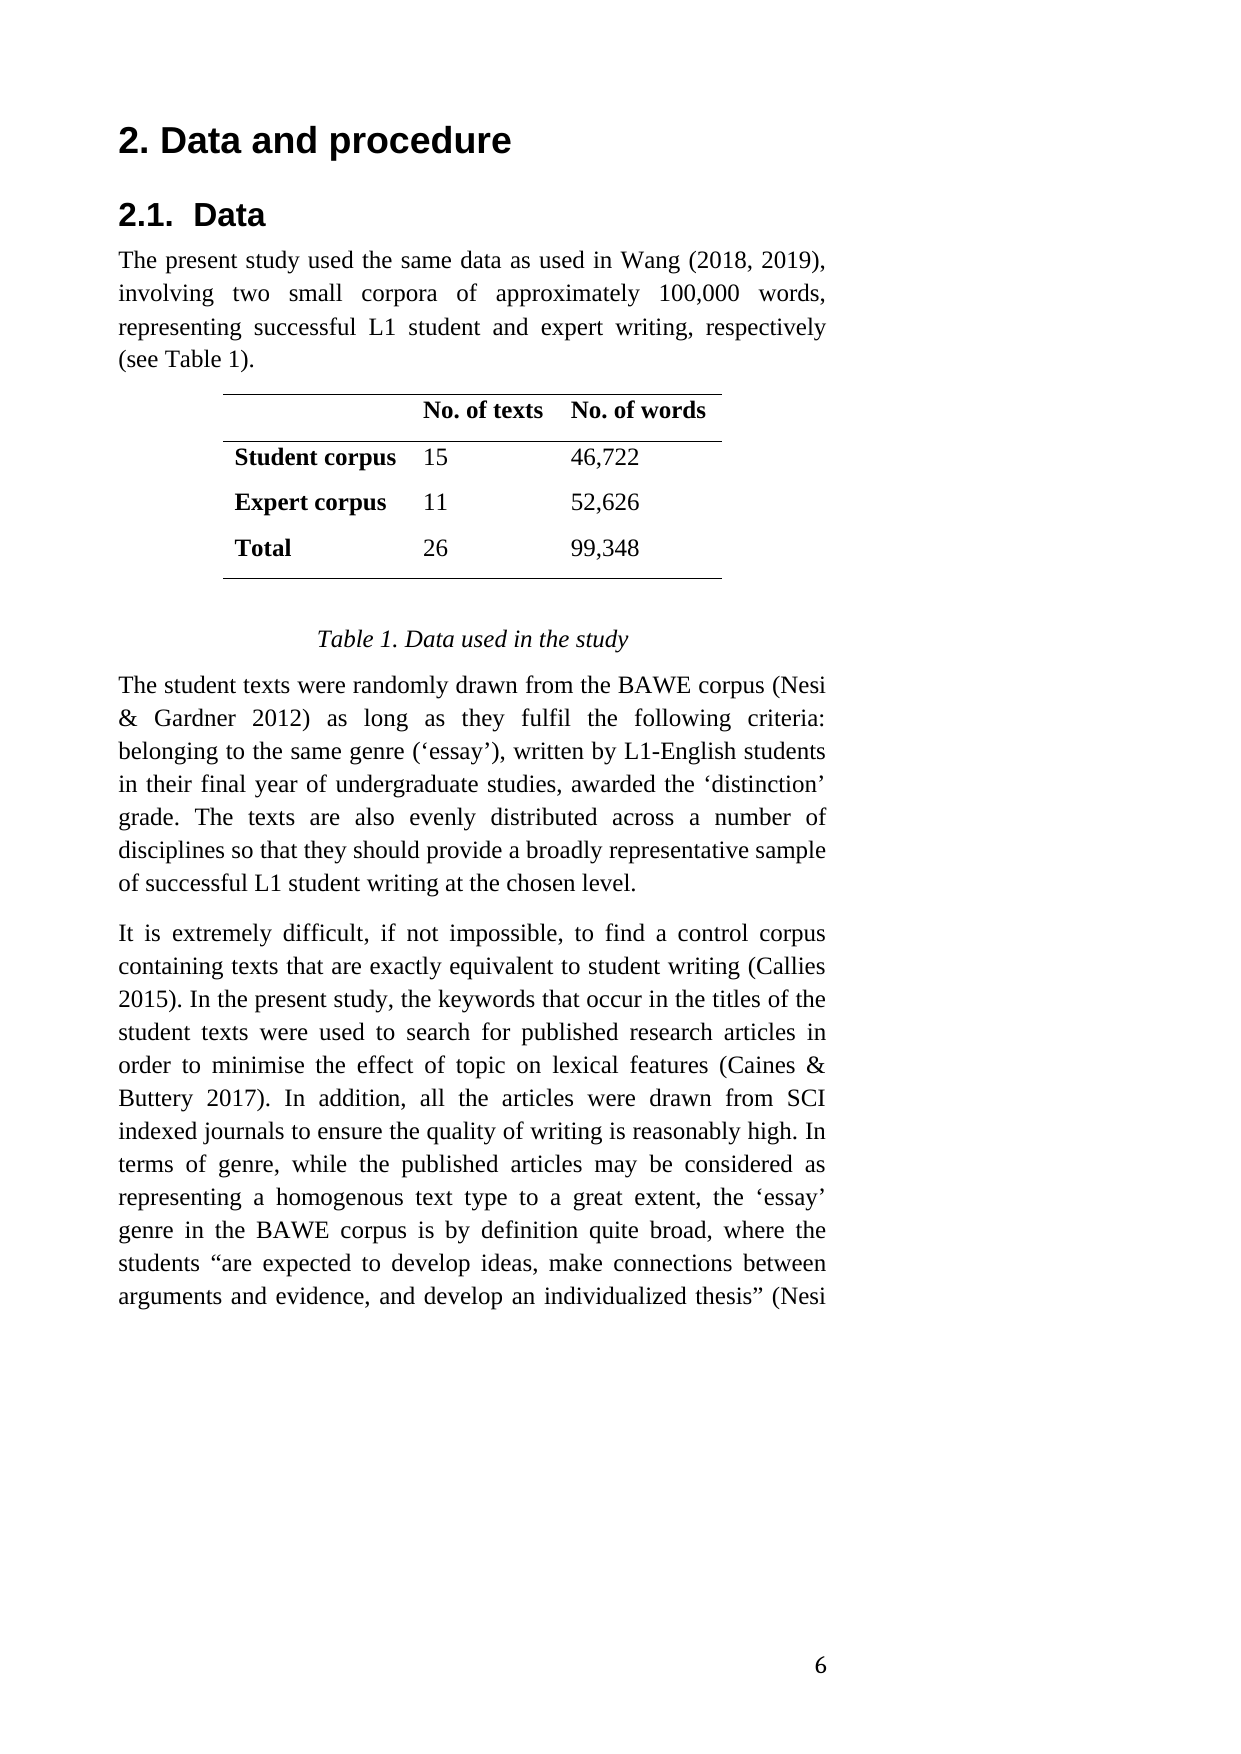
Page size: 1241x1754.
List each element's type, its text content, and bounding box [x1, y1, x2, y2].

table_header [223, 395, 412, 441]
table_cell Total [223, 533, 412, 578]
text The present study used the same data as used in Wang (2018, 2019), involving two small corpora of approximately 100,000 words, representing successful L1 student and expert writing, respectively (see Table 1). [118, 246, 827, 373]
table_cell 15 [412, 442, 559, 487]
table_header No. of texts [412, 395, 559, 441]
table_cell Student corpus [223, 442, 412, 487]
table_cell 26 [412, 533, 559, 578]
text Table 1. Data used in the study [118, 624, 827, 653]
list Data [118, 194, 827, 233]
table_cell 99,348 [559, 533, 722, 578]
table_cell 46,722 [559, 442, 722, 487]
list Data and procedure [118, 118, 827, 161]
table_cell 52,626 [559, 487, 722, 533]
text The student texts were randomly drawn from the BAWE corpus (Nesi & Gardner 2012) as long as they fulfil the following criteria: belonging to the same genre (‘essay’), written by L1-English students in their final year of undergraduate studies, awarded the ‘distinction’ grade. The texts are also evenly distributed across a number of disciplines so that they should provide a broadly representative sample of successful L1 student writing at the chosen level. [118, 670, 827, 897]
table_header No. of words [559, 395, 722, 441]
table_cell Expert corpus [223, 487, 412, 533]
table_cell 11 [412, 487, 559, 533]
text It is extremely difficult, if not impossible, to find a control corpus containing texts that are exactly equivalent to student writing (Callies 2015). In the present study, the keywords that occur in the titles of the student texts were used to search for published research articles in order to minimise the effect of topic on lexical features (Caines & Buttery 2017). In addition, all the articles were drawn from SCI indexed journals to ensure the quality of writing is reasonably high. In terms of genre, while the published articles may be considered as representing a homogenous text type to a great extent, the ‘essay’ genre in the BAWE corpus is by definition quite broad, where the students “are expected to develop ideas, make connections between arguments and evidence, and develop an individualized thesis” (Nesi [118, 918, 827, 1310]
